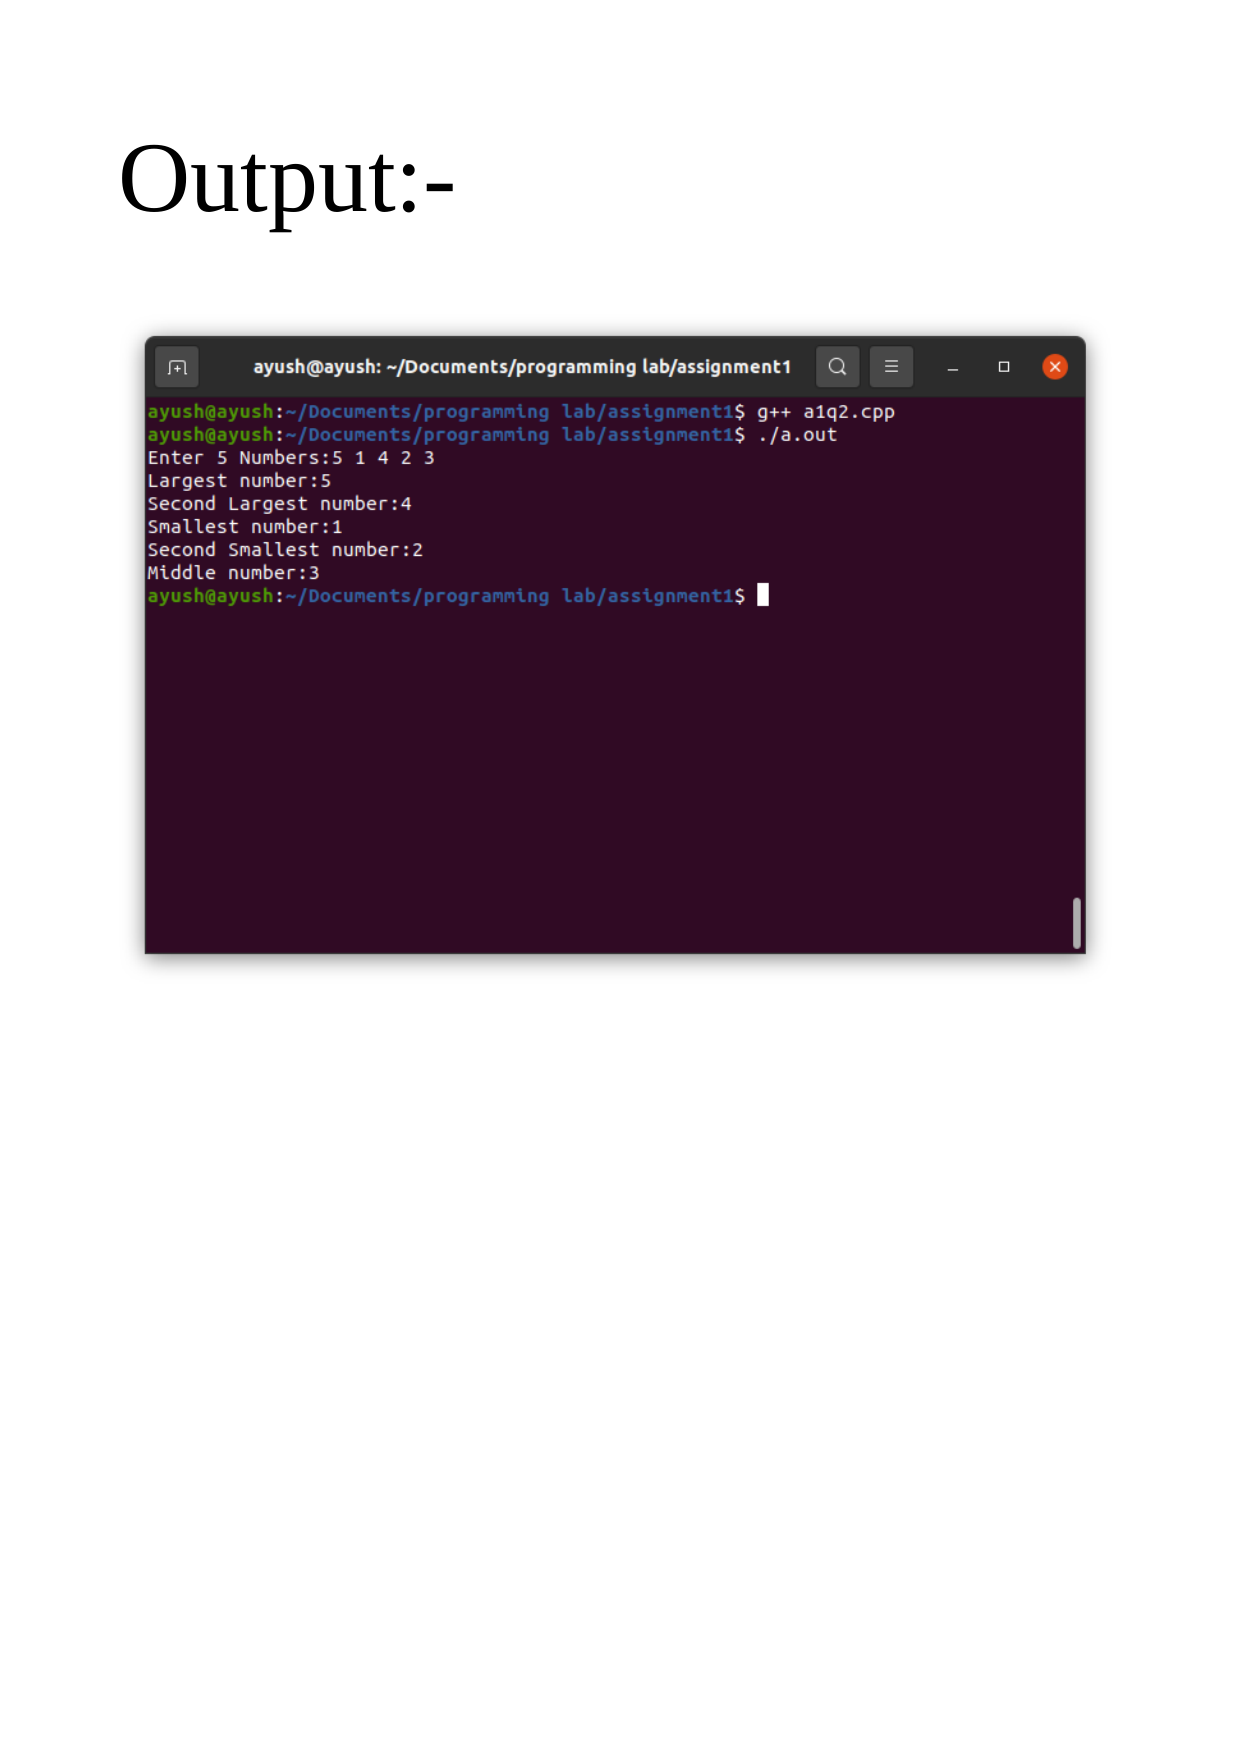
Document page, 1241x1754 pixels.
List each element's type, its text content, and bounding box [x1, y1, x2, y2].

text Output:- [118, 118, 1122, 233]
picture [113, 308, 1118, 990]
